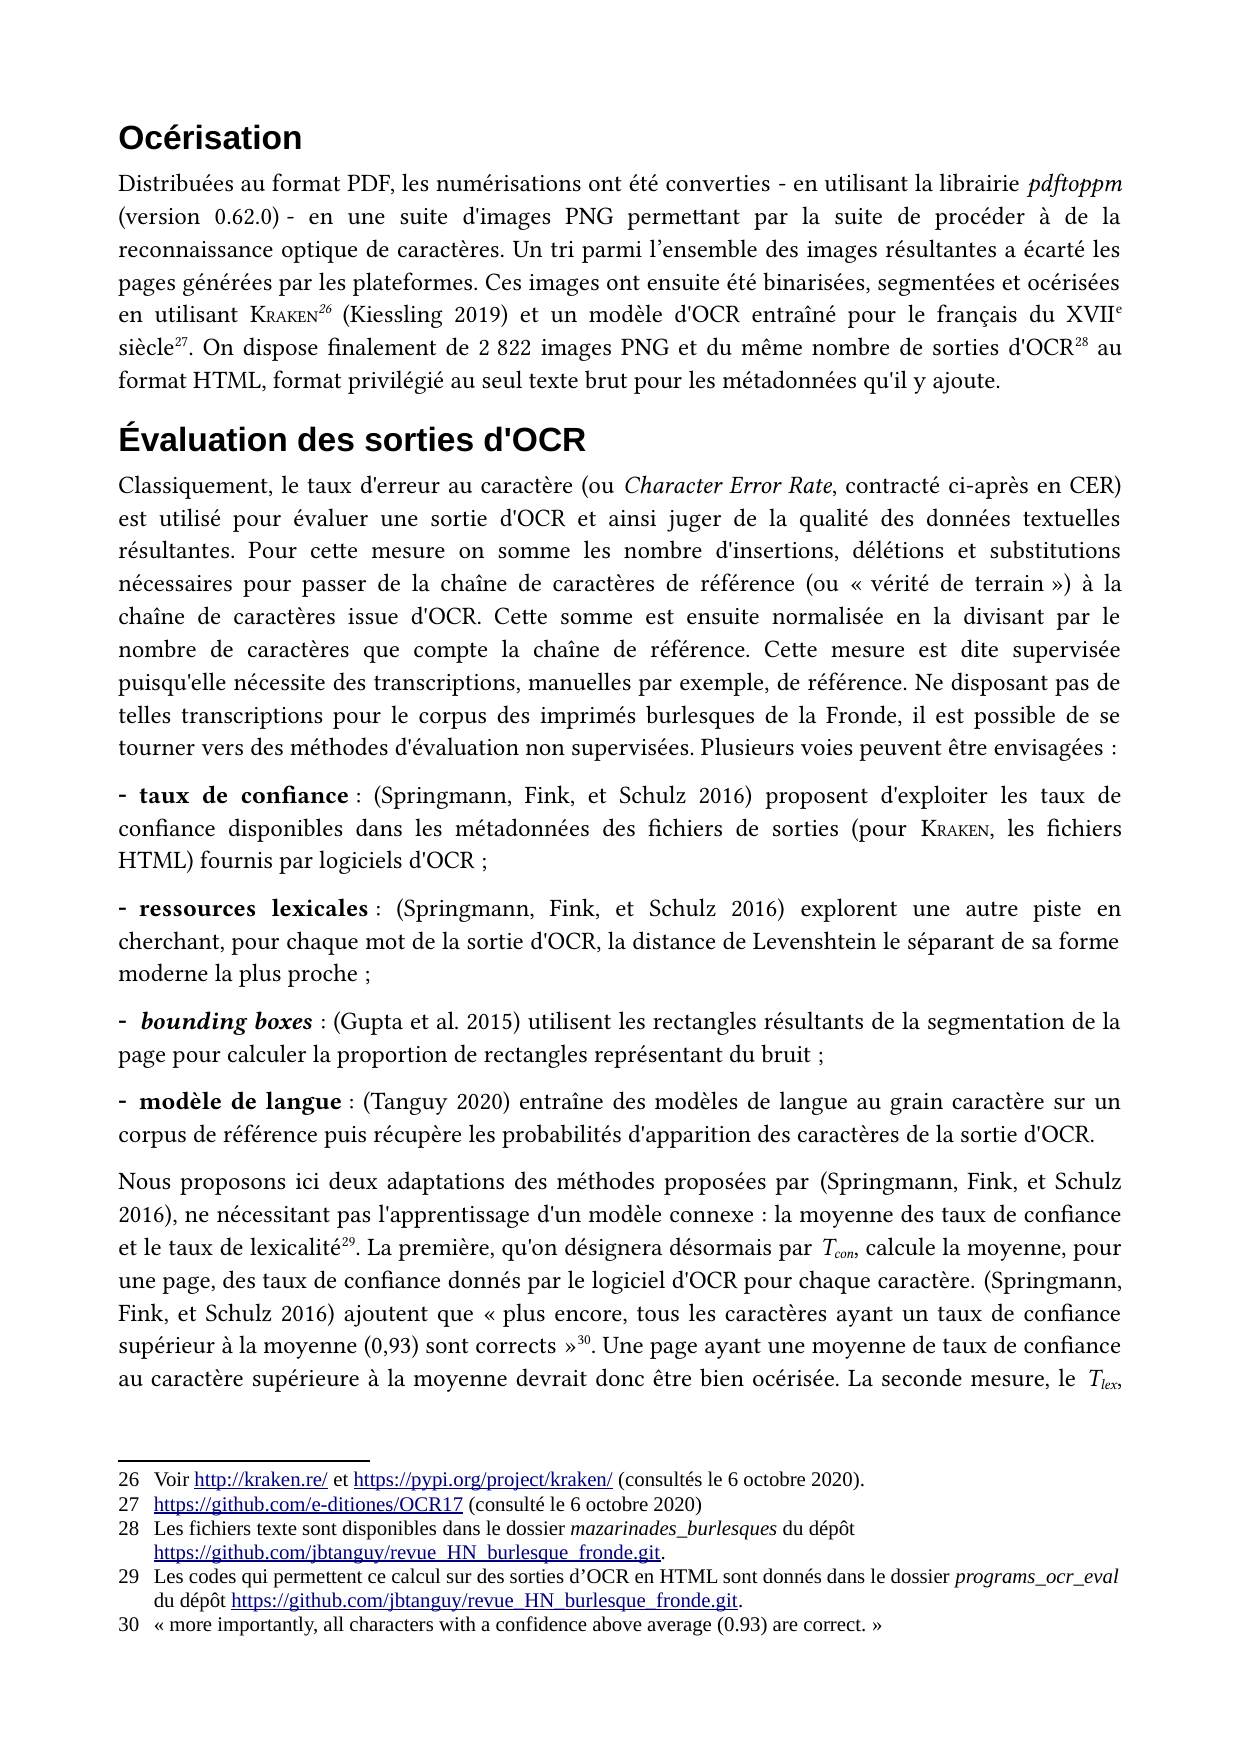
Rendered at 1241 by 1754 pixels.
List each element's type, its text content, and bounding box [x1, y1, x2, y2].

text https://github.com/e-ditiones/OCR17 (consulté le 6 octobre 2020) [118, 1491, 1122, 1516]
list bounding boxes : (Gupta et al. 2015) utilisent les rectangles résultants de la segmentation de la page pour calculer la proportion de rectangles représentant du bruit ; [118, 1007, 1122, 1068]
text Classiquement, le taux d'erreur au caractère (ou Character Error Rate, contracté ci-après en CER) est utilisé pour évaluer une sortie d'OCR et ainsi juger de la qualité des données textuelles résultantes. Pour cette mesure on somme les nombre d'insertions, délétions et substitutions nécessaires pour passer de la chaîne de caractères de référence (ou « vérité de terrain ») à la chaîne de caractères issue d'OCR. Cette somme est ensuite normalisée en la divisant par le nombre de caractères que compte la chaîne de référence. Cette mesure est dite supervisée puisqu'elle nécessite des transcriptions, manuelles par exemple, de référence. Ne disposant pas de telles transcriptions pour le corpus des imprimés burlesques de la Fronde, il est possible de se tourner vers des méthodes d'évaluation non supervisées. Plusieurs voies peuvent être envisagées : [118, 471, 1122, 762]
text Nous proposons ici deux adaptations des méthodes proposées par (Springmann, Fink, et Schulz 2016), ne nécessitant pas l'apprentissage d'un modèle connexe : la moyenne des taux de confiance et le taux de lexicalité. La première, qu'on désignera désormais par Tcon, calcule la moyenne, pour une page, des taux de confiance donnés par le logiciel d'OCR pour chaque caractère. (Springmann, Fink, et Schulz 2016) ajoutent que « plus encore, tous les caractères ayant un taux de confiance supérieur à la moyenne (0,93) sont corrects ». Une page ayant une moyenne de taux de confiance au caractère supérieure à la moyenne devrait donc être bien océrisée. La seconde mesure, le Tlex, [118, 1167, 1122, 1393]
list modèle de langue : (Tanguy 2020) entraîne des modèles de langue au grain caractère sur un corpus de référence puis récupère les probabilités d'apparition des caractères de la sortie d'OCR. [118, 1087, 1122, 1148]
subtitle Évaluation des sorties d'OCR [118, 420, 1122, 458]
text « more importantly, all characters with a confidence above average (0.93) are correct. » [118, 1612, 1122, 1636]
text Les codes qui permettent ce calcul sur des sorties d’OCR en HTML sont donnés dans le dossier programs_ocr_eval du dépôt https://github.com/jbtanguy/revue_HN_burlesque_fronde.git. [118, 1564, 1122, 1612]
list taux de confiance : (Springmann, Fink, et Schulz 2016) proposent d'exploiter les taux de confiance disponibles dans les métadonnées des fichiers de sorties (pour Kraken, les fichiers HTML) fournis par logiciels d'OCR ; [118, 781, 1122, 875]
list ressources lexicales : (Springmann, Fink, et Schulz 2016) explorent une autre piste en cherchant, pour chaque mot de la sortie d'OCR, la distance de Levenshtein le séparant de sa forme moderne la plus proche ; [118, 894, 1122, 988]
text Distribuées au format PDF, les numérisations ont été converties - en utilisant la librairie pdftoppm (version 0.62.0) - en une suite d'images PNG permettant par la suite de procéder à de la reconnaissance optique de caractères. Un tri parmi l’ensemble des images résultantes a écarté les pages générées par les plateformes. Ces images ont ensuite été binarisées, segmentées et océrisées en utilisant Kraken (Kiessling 2019) et un modèle d'OCR entraîné pour le français du XVIIe siècle. On dispose finalement de 2 822 images PNG et du même nombre de sorties d'OCR au format HTML, format privilégié au seul texte brut pour les métadonnées qu'il y ajoute. [118, 169, 1122, 395]
text Voir http://kraken.re/ et https://pypi.org/project/kraken/ (consultés le 6 octobre 2020). [118, 1467, 1122, 1491]
subtitle Océrisation [118, 118, 1122, 157]
text Les fichiers texte sont disponibles dans le dossier mazarinades_burlesques du dépôt https://github.com/jbtanguy/revue_HN_burlesque_fronde.git. [118, 1516, 1122, 1564]
